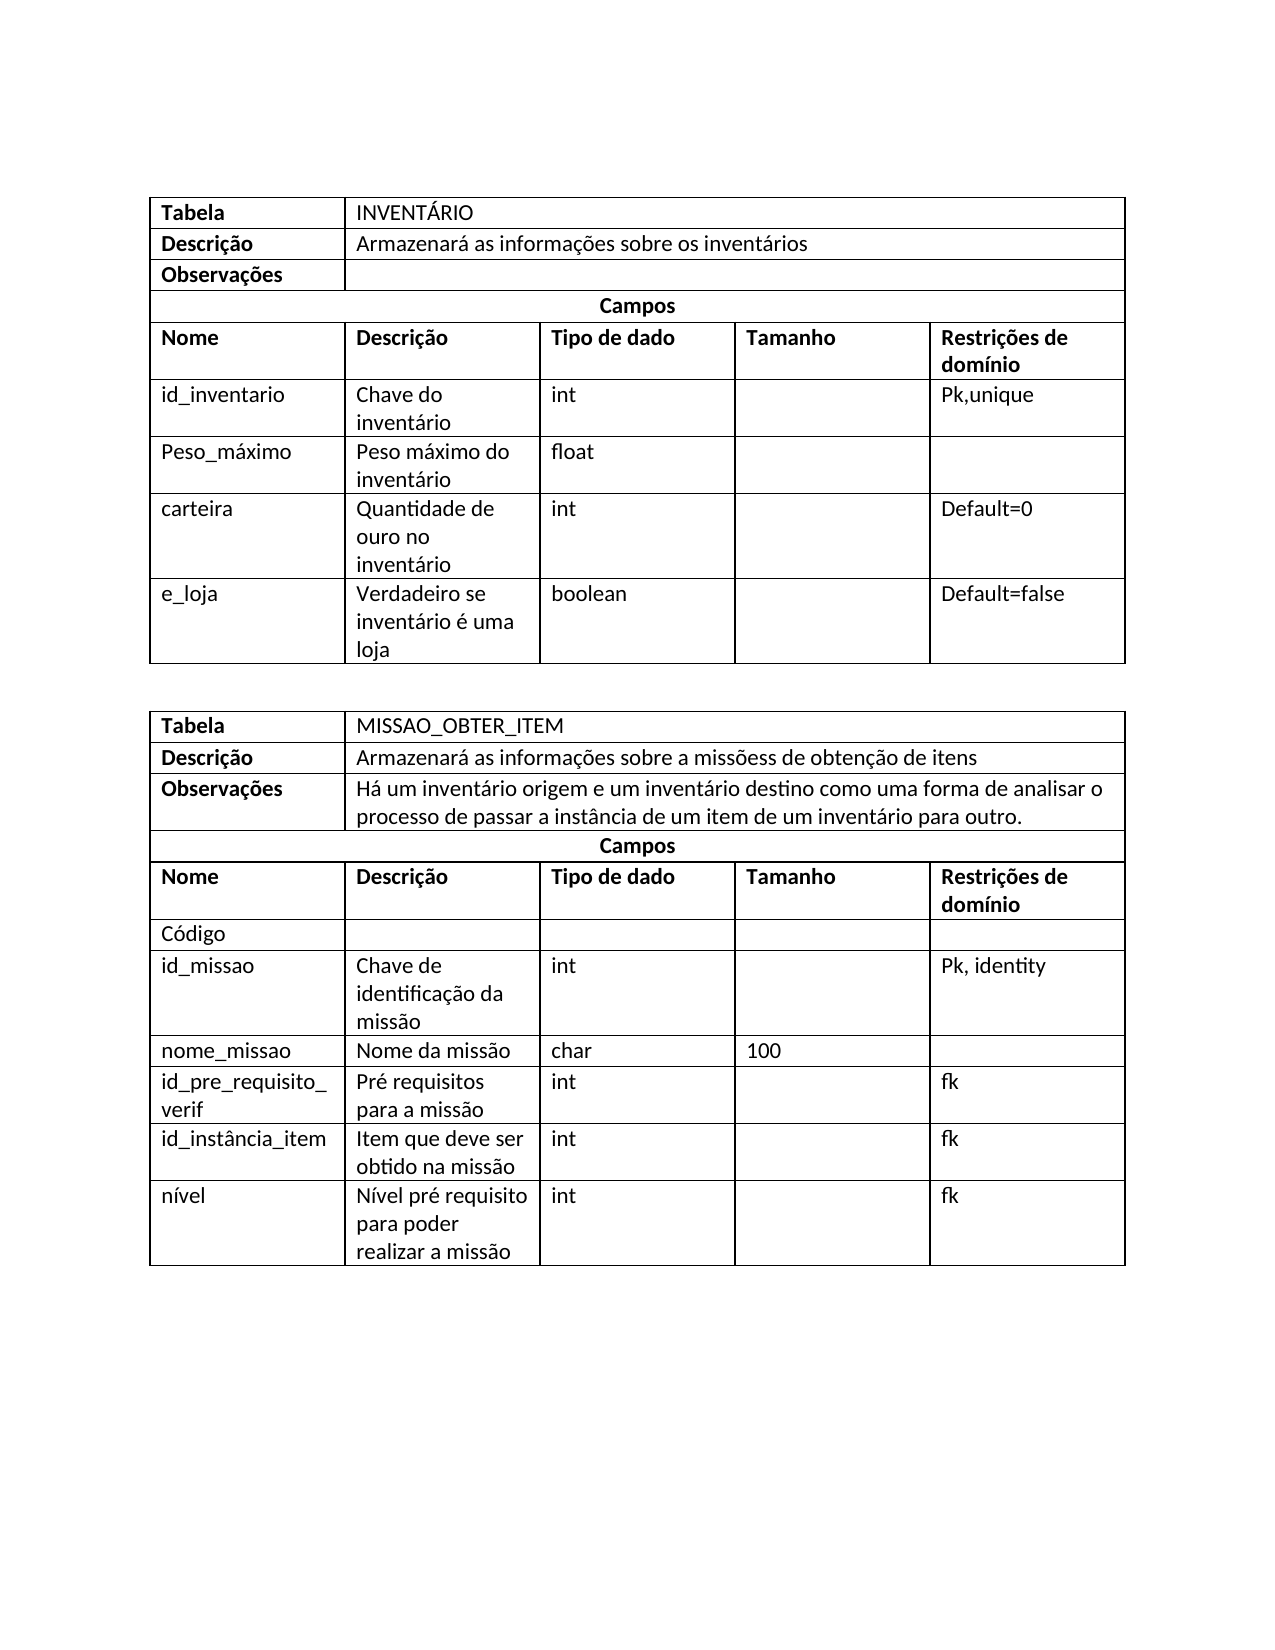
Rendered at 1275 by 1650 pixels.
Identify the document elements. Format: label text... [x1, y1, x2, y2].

table_cell nome_missao [151, 1036, 344, 1066]
table_cell Campos [151, 831, 1124, 861]
table_cell Pk, identity [931, 951, 1124, 1035]
table_cell Campos [151, 291, 1124, 322]
table_cell [346, 920, 539, 950]
table_cell [346, 260, 1124, 290]
table_cell [736, 494, 929, 578]
table_cell Código [151, 920, 344, 950]
table_cell Descrição [151, 743, 344, 773]
table_cell int [541, 951, 734, 1035]
table_cell Tamanho [736, 323, 929, 379]
table_cell int [541, 494, 734, 578]
table_cell e_loja [151, 579, 344, 663]
table_cell Descrição [346, 863, 539, 918]
table_cell int [541, 1124, 734, 1180]
table_cell Tamanho [736, 863, 929, 918]
table_cell int [541, 1181, 734, 1265]
table_cell nível [151, 1181, 344, 1265]
table_cell Pré requisitos para a missão [346, 1067, 539, 1123]
table_cell Há um inventário origem e um inventário destino como uma forma de analisar o processo de passar a instância de um item de um inventário para outro. [346, 774, 1124, 830]
table_cell [736, 579, 929, 663]
table_cell Observações [151, 260, 344, 290]
table_cell Nível pré requisito para poder realizar a missão [346, 1181, 539, 1265]
table_cell Armazenará as informações sobre a missõess de obtenção de itens [346, 743, 1124, 773]
table_header MISSAO_OBTER_ITEM [346, 712, 1124, 742]
table_cell Descrição [346, 323, 539, 379]
table_cell carteira [151, 494, 344, 578]
table_cell id_inventario [151, 380, 344, 436]
table_cell Restrições de domínio [931, 863, 1124, 918]
table_cell int [541, 1067, 734, 1123]
table_cell Descrição [151, 229, 344, 259]
table_cell Default=0 [931, 494, 1124, 578]
table_cell boolean [541, 579, 734, 663]
table_cell Pk,unique [931, 380, 1124, 436]
table_cell Peso máximo do inventário [346, 437, 539, 493]
table_cell fk [931, 1067, 1124, 1123]
table_cell Peso_máximo [151, 437, 344, 493]
table_cell Nome [151, 323, 344, 379]
table_header Tabela [151, 712, 344, 742]
table_cell [736, 1067, 929, 1123]
table_cell Chave de identificação da missão [346, 951, 539, 1035]
table_cell [931, 920, 1124, 950]
table_cell [931, 1036, 1124, 1066]
table_cell Nome da missão [346, 1036, 539, 1066]
table_cell 100 [736, 1036, 929, 1066]
table_cell int [541, 380, 734, 436]
table_cell id_instância_item [151, 1124, 344, 1180]
table_cell fk [931, 1124, 1124, 1180]
table_cell Item que deve ser obtido na missão [346, 1124, 539, 1180]
table_header INVENTÁRIO [346, 198, 1124, 228]
table_cell [736, 1124, 929, 1180]
table_cell [736, 380, 929, 436]
table_cell [736, 951, 929, 1035]
table_cell Tipo de dado [541, 323, 734, 379]
table_cell Default=false [931, 579, 1124, 663]
table_cell Verdadeiro se inventário é uma loja [346, 579, 539, 663]
table_cell char [541, 1036, 734, 1066]
table_cell Observações [151, 774, 344, 830]
table_cell fk [931, 1181, 1124, 1265]
table_cell [736, 437, 929, 493]
table_cell Armazenará as informações sobre os inventários [346, 229, 1124, 259]
table_cell Chave do inventário [346, 380, 539, 436]
table_cell Nome [151, 863, 344, 918]
table_cell id_missao [151, 951, 344, 1035]
table_cell [541, 920, 734, 950]
table_cell [736, 1181, 929, 1265]
table_cell [736, 920, 929, 950]
table_cell [931, 437, 1124, 493]
table_cell Tipo de dado [541, 863, 734, 918]
table_cell Quantidade de ouro no inventário [346, 494, 539, 578]
table_cell Restrições de domínio [931, 323, 1124, 379]
table_cell id_pre_requisito_verif [151, 1067, 344, 1123]
table_cell float [541, 437, 734, 493]
table_header Tabela [151, 198, 344, 228]
